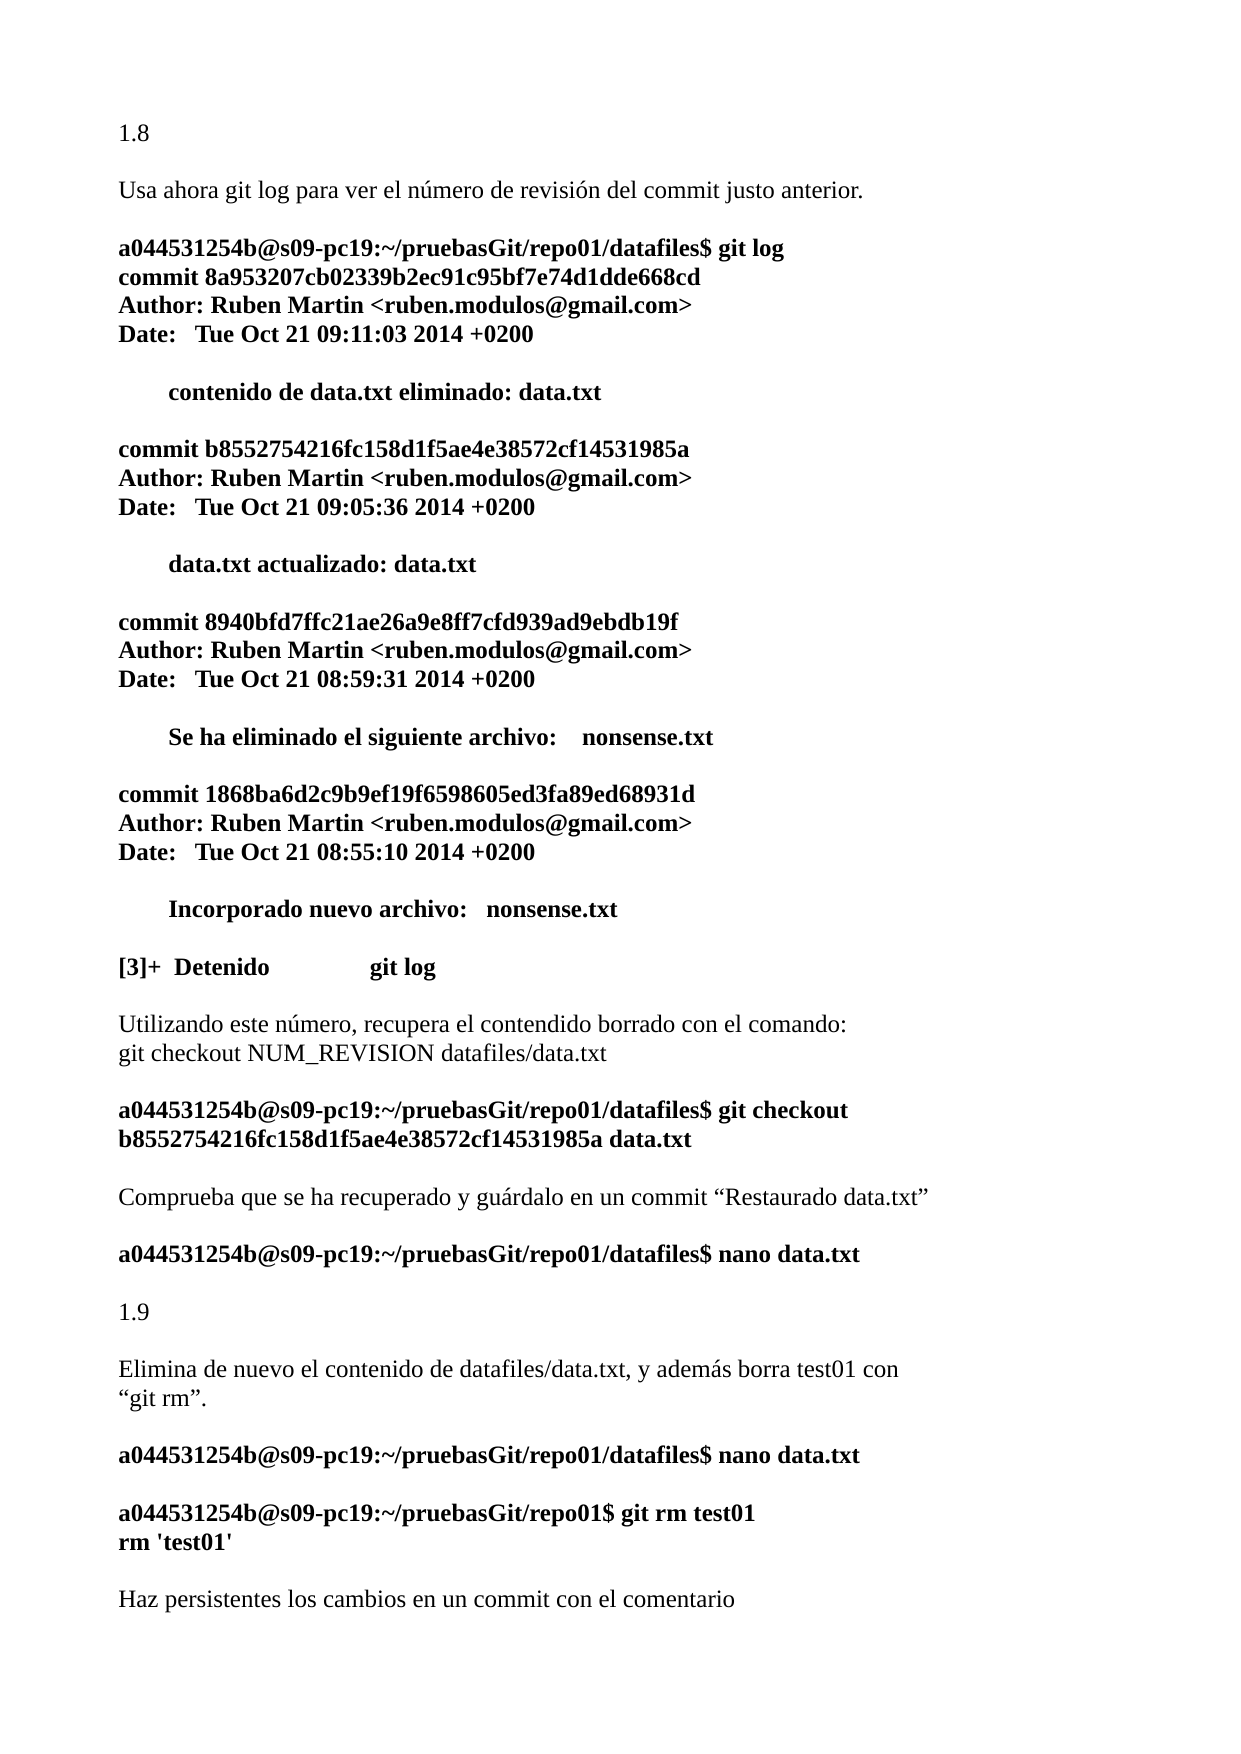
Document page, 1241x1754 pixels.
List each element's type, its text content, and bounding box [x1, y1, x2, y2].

text Utilizando este número, recupera el contendido borrado con el comando: [118, 1009, 1122, 1038]
text rm 'test01' [118, 1527, 1122, 1556]
text Se ha eliminado el siguiente archivo: nonsense.txt [118, 722, 1122, 751]
text Date: Tue Oct 21 09:05:36 2014 +0200 [118, 492, 1122, 521]
text a044531254b@s09-pc19:~/pruebasGit/repo01/datafiles$ nano data.txt [118, 1441, 1122, 1469]
text data.txt actualizado: data.txt [118, 549, 1122, 578]
text Haz persistentes los cambios en un commit con el comentario [118, 1584, 1122, 1613]
text commit b8552754216fc158d1f5ae4e38572cf14531985a [118, 434, 1122, 463]
text git checkout NUM_REVISION datafiles/data.txt [118, 1038, 1122, 1067]
text Author: Ruben Martin <ruben.modulos@gmail.com> [118, 808, 1122, 837]
text Author: Ruben Martin <ruben.modulos@gmail.com> [118, 463, 1122, 492]
text commit 8a953207cb02339b2ec91c95bf7e74d1dde668cd [118, 262, 1122, 291]
text Comprueba que se ha recuperado y guárdalo en un commit “Restaurado data.txt” [118, 1182, 1122, 1211]
text a044531254b@s09-pc19:~/pruebasGit/repo01/datafiles$ git checkout b8552754216fc158d1f5ae4e38572cf14531985a data.txt [118, 1096, 1122, 1153]
text commit 8940bfd7ffc21ae26a9e8ff7cfd939ad9ebdb19f [118, 607, 1122, 636]
text [3]+ Detenido git log [118, 952, 1122, 981]
text Author: Ruben Martin <ruben.modulos@gmail.com> [118, 291, 1122, 319]
text contenido de data.txt eliminado: data.txt [118, 377, 1122, 406]
text commit 1868ba6d2c9b9ef19f6598605ed3fa89ed68931d [118, 779, 1122, 808]
text 1.9 [118, 1297, 1122, 1326]
text Date: Tue Oct 21 08:55:10 2014 +0200 [118, 837, 1122, 866]
text Date: Tue Oct 21 08:59:31 2014 +0200 [118, 664, 1122, 693]
text a044531254b@s09-pc19:~/pruebasGit/repo01/datafiles$ git log [118, 233, 1122, 262]
text a044531254b@s09-pc19:~/pruebasGit/repo01/datafiles$ nano data.txt [118, 1239, 1122, 1268]
text 1.8 [118, 118, 1122, 147]
text Author: Ruben Martin <ruben.modulos@gmail.com> [118, 636, 1122, 664]
text Usa ahora git log para ver el número de revisión del commit justo anterior. [118, 176, 1122, 204]
text “git rm”. [118, 1383, 1122, 1412]
text Incorporado nuevo archivo: nonsense.txt [118, 894, 1122, 923]
text Elimina de nuevo el contenido de datafiles/data.txt, y además borra test01 con [118, 1354, 1122, 1383]
text Date: Tue Oct 21 09:11:03 2014 +0200 [118, 319, 1122, 348]
text a044531254b@s09-pc19:~/pruebasGit/repo01$ git rm test01 [118, 1498, 1122, 1527]
